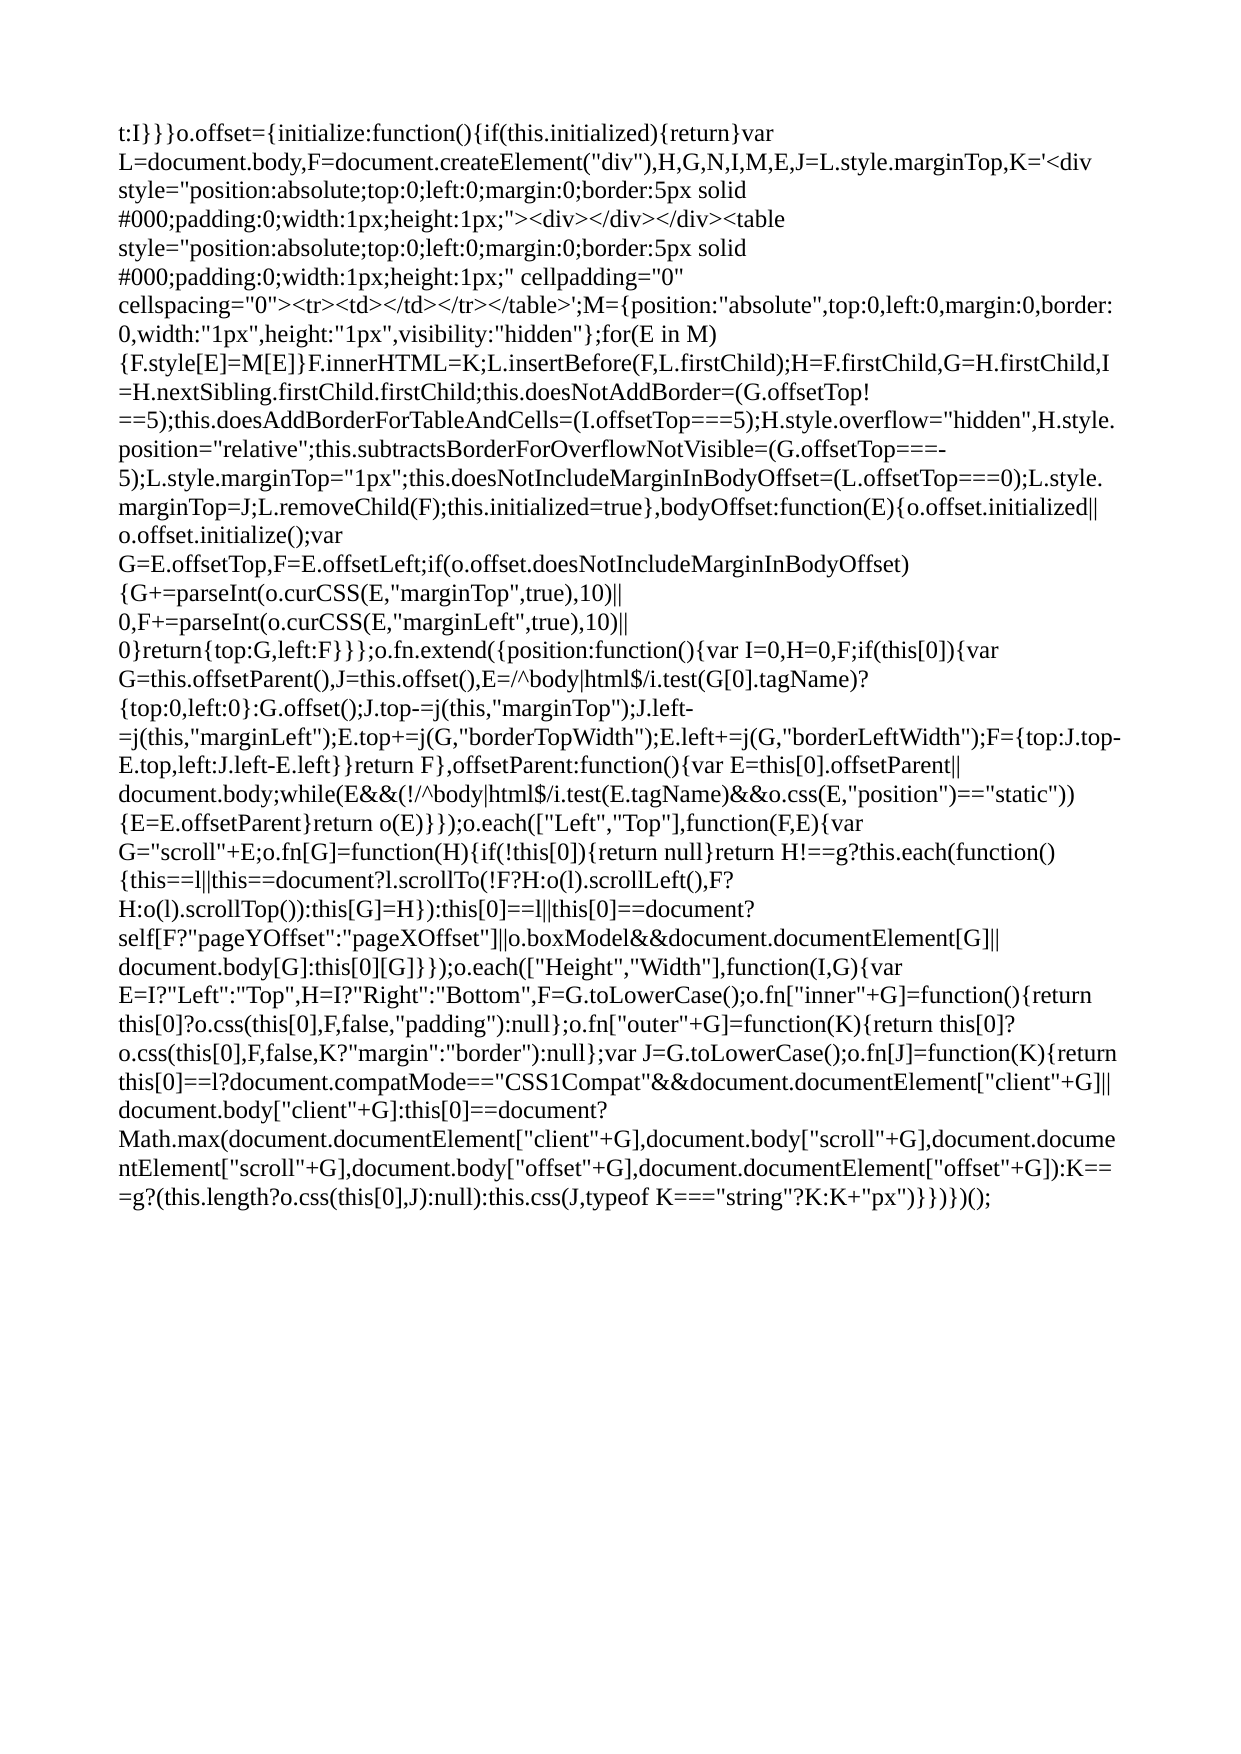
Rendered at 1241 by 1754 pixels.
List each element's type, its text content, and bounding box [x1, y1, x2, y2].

text t:I}}}o.offset={initialize:function(){if(this.initialized){return}var L=document.body,F=document.createElement("div"),H,G,N,I,M,E,J=L.style.marginTop,K='<div style="position:absolute;top:0;left:0;margin:0;border:5px solid #000;padding:0;width:1px;height:1px;"><div></div></div><table style="position:absolute;top:0;left:0;margin:0;border:5px solid #000;padding:0;width:1px;height:1px;" cellpadding="0" cellspacing="0"><tr><td></td></tr></table>';M={position:"absolute",top:0,left:0,margin:0,border:0,width:"1px",height:"1px",visibility:"hidden"};for(E in M){F.style[E]=M[E]}F.innerHTML=K;L.insertBefore(F,L.firstChild);H=F.firstChild,G=H.firstChild,I=H.nextSibling.firstChild.firstChild;this.doesNotAddBorder=(G.offsetTop!==5);this.doesAddBorderForTableAndCells=(I.offsetTop===5);H.style.overflow="hidden",H.style.position="relative";this.subtractsBorderForOverflowNotVisible=(G.offsetTop===-5);L.style.marginTop="1px";this.doesNotIncludeMarginInBodyOffset=(L.offsetTop===0);L.style.marginTop=J;L.removeChild(F);this.initialized=true},bodyOffset:function(E){o.offset.initialized||o.offset.initialize();var G=E.offsetTop,F=E.offsetLeft;if(o.offset.doesNotIncludeMarginInBodyOffset){G+=parseInt(o.curCSS(E,"marginTop",true),10)||0,F+=parseInt(o.curCSS(E,"marginLeft",true),10)||0}return{top:G,left:F}}};o.fn.extend({position:function(){var I=0,H=0,F;if(this[0]){var G=this.offsetParent(),J=this.offset(),E=/^body|html$/i.test(G[0].tagName)?{top:0,left:0}:G.offset();J.top-=j(this,"marginTop");J.left-=j(this,"marginLeft");E.top+=j(G,"borderTopWidth");E.left+=j(G,"borderLeftWidth");F={top:J.top-E.top,left:J.left-E.left}}return F},offsetParent:function(){var E=this[0].offsetParent||document.body;while(E&&(!/^body|html$/i.test(E.tagName)&&o.css(E,"position")=="static")){E=E.offsetParent}return o(E)}});o.each(["Left","Top"],function(F,E){var G="scroll"+E;o.fn[G]=function(H){if(!this[0]){return null}return H!==g?this.each(function(){this==l||this==document?l.scrollTo(!F?H:o(l).scrollLeft(),F?H:o(l).scrollTop()):this[G]=H}):this[0]==l||this[0]==document?self[F?"pageYOffset":"pageXOffset"]||o.boxModel&&document.documentElement[G]||document.body[G]:this[0][G]}});o.each(["Height","Width"],function(I,G){var E=I?"Left":"Top",H=I?"Right":"Bottom",F=G.toLowerCase();o.fn["inner"+G]=function(){return this[0]?o.css(this[0],F,false,"padding"):null};o.fn["outer"+G]=function(K){return this[0]?o.css(this[0],F,false,K?"margin":"border"):null};var J=G.toLowerCase();o.fn[J]=function(K){return this[0]==l?document.compatMode=="CSS1Compat"&&document.documentElement["client"+G]||document.body["client"+G]:this[0]==document?Math.max(document.documentElement["client"+G],document.body["scroll"+G],document.documentElement["scroll"+G],document.body["offset"+G],document.documentElement["offset"+G]):K===g?(this.length?o.css(this[0],J):null):this.css(J,typeof K==="string"?K:K+"px")}})})(); [118, 118, 1122, 1211]
